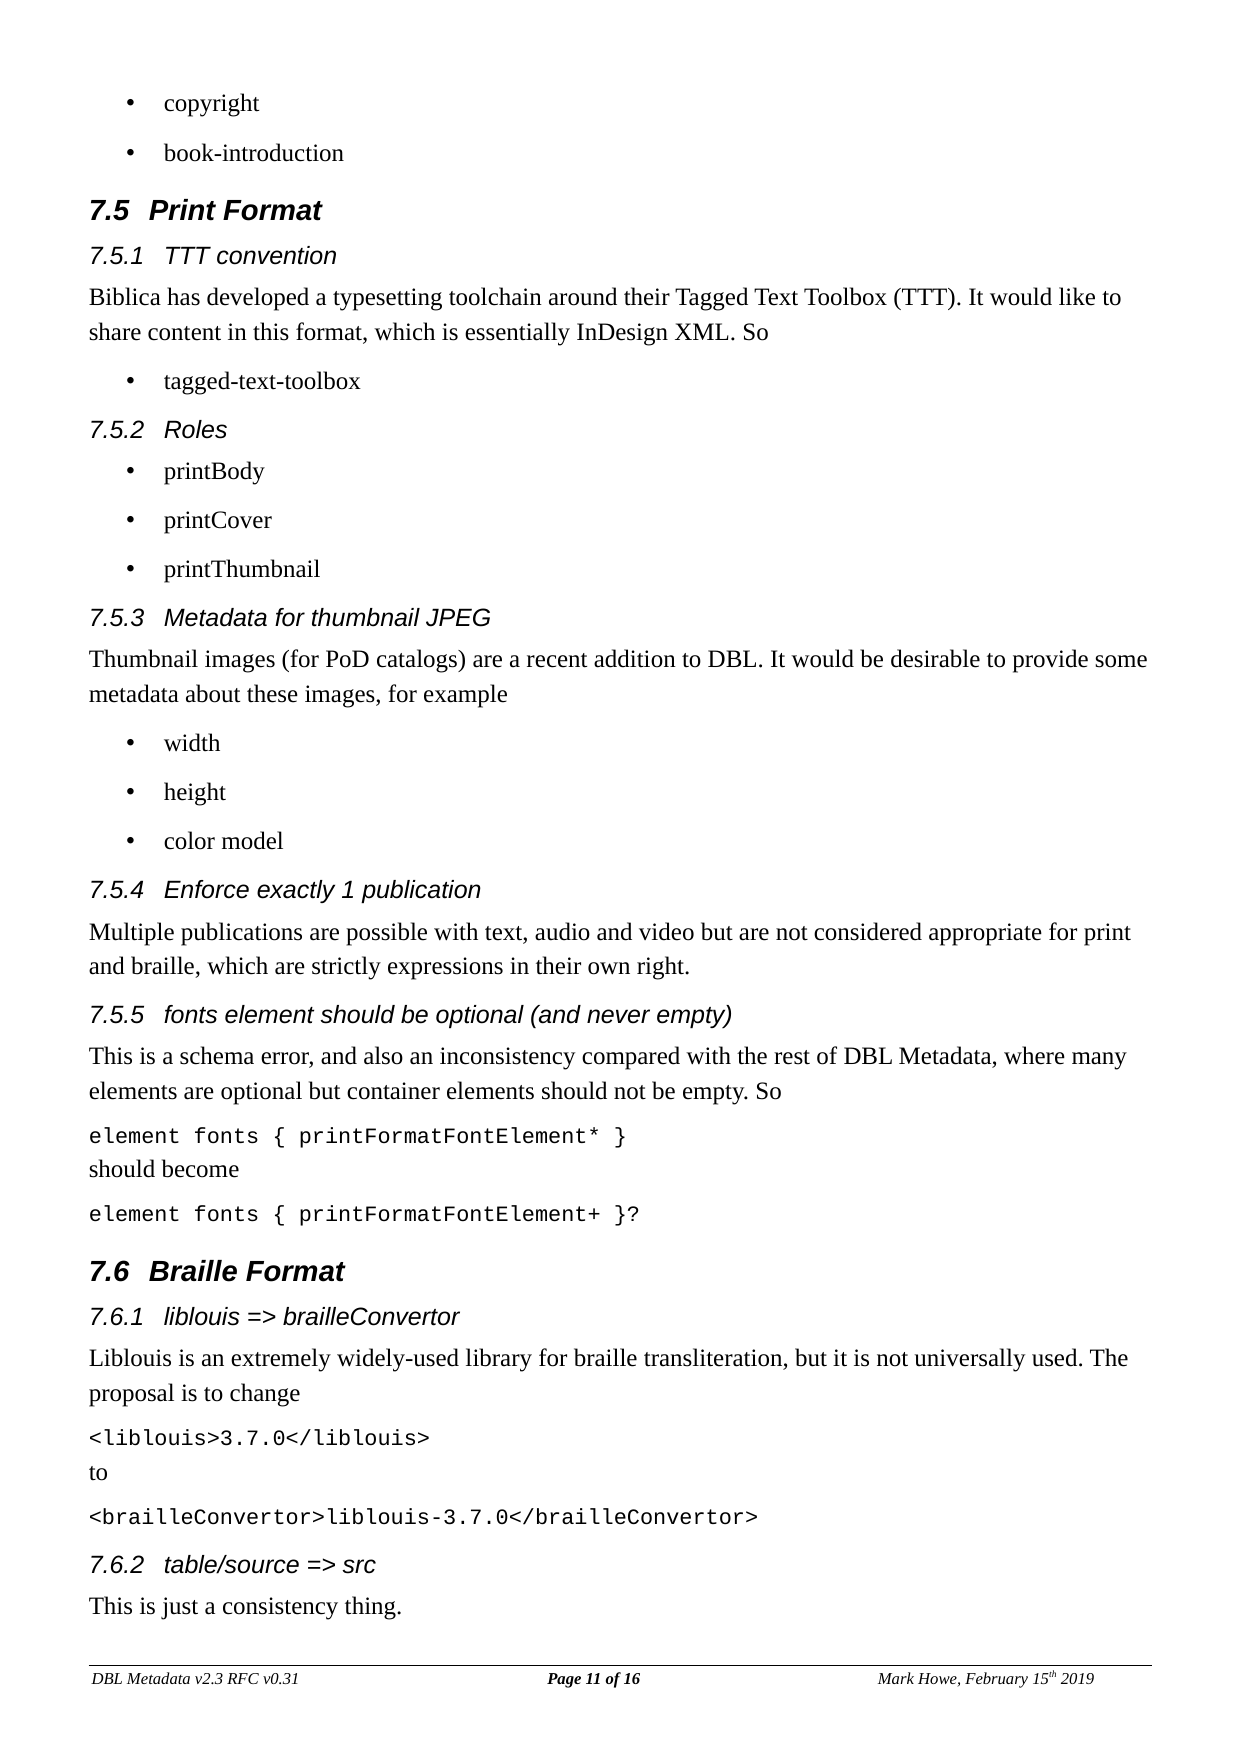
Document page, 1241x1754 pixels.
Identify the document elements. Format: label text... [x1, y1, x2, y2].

list color model [126, 826, 1152, 855]
text should become [88, 1154, 1152, 1183]
text element fonts { printFormatFontElement+ }? [88, 1204, 1152, 1228]
text to [88, 1457, 1152, 1486]
list width [126, 728, 1152, 757]
subtitle Print Format [88, 193, 1152, 226]
list printThumbnail [126, 554, 1152, 583]
text <brailleConvertor>liblouis-3.7.0</brailleConvertor> [88, 1506, 1152, 1531]
text This is just a consistency thing. [88, 1591, 1152, 1620]
list copyright [126, 88, 1152, 117]
subtitle table/source => src [88, 1550, 1152, 1579]
subtitle Braille Format [88, 1254, 1152, 1288]
subtitle fonts element should be optional (and never empty) [88, 1000, 1152, 1029]
subtitle Enforce exactly 1 publication [88, 875, 1152, 904]
text Thumbnail images (for PoD catalogs) are a recent addition to DBL. It would be desirable to provide some metadata about these images, for example [88, 644, 1152, 708]
text Multiple publications are possible with text, audio and video but are not considered appropriate for print and braille, which are strictly expressions in their own right. [88, 917, 1152, 980]
text <liblouis>3.7.0</liblouis> [88, 1427, 1152, 1452]
subtitle Metadata for thumbnail JPEG [88, 603, 1152, 632]
text Liblouis is an extremely widely-used library for braille transliteration, but it is not universally used. The proposal is to change [88, 1343, 1152, 1407]
subtitle liblouis => brailleConvertor [88, 1302, 1152, 1331]
subtitle TTT convention [88, 241, 1152, 270]
list tagged-text-toolbox [126, 366, 1152, 394]
list book-introduction [126, 138, 1152, 166]
list height [126, 777, 1152, 806]
list printCover [126, 505, 1152, 534]
text Biblica has developed a typesetting toolchain around their Tagged Text Toolbox (TTT). It would like to share content in this format, which is essentially InDesign XML. So [88, 282, 1152, 346]
text This is a schema error, and also an inconsistency compared with the rest of DBL Metadata, where many elements are optional but container elements should not be empty. So [88, 1041, 1152, 1104]
text element fonts { printFormatFontElement* } [88, 1125, 1152, 1150]
list printBody [126, 456, 1152, 485]
subtitle Roles [88, 415, 1152, 444]
